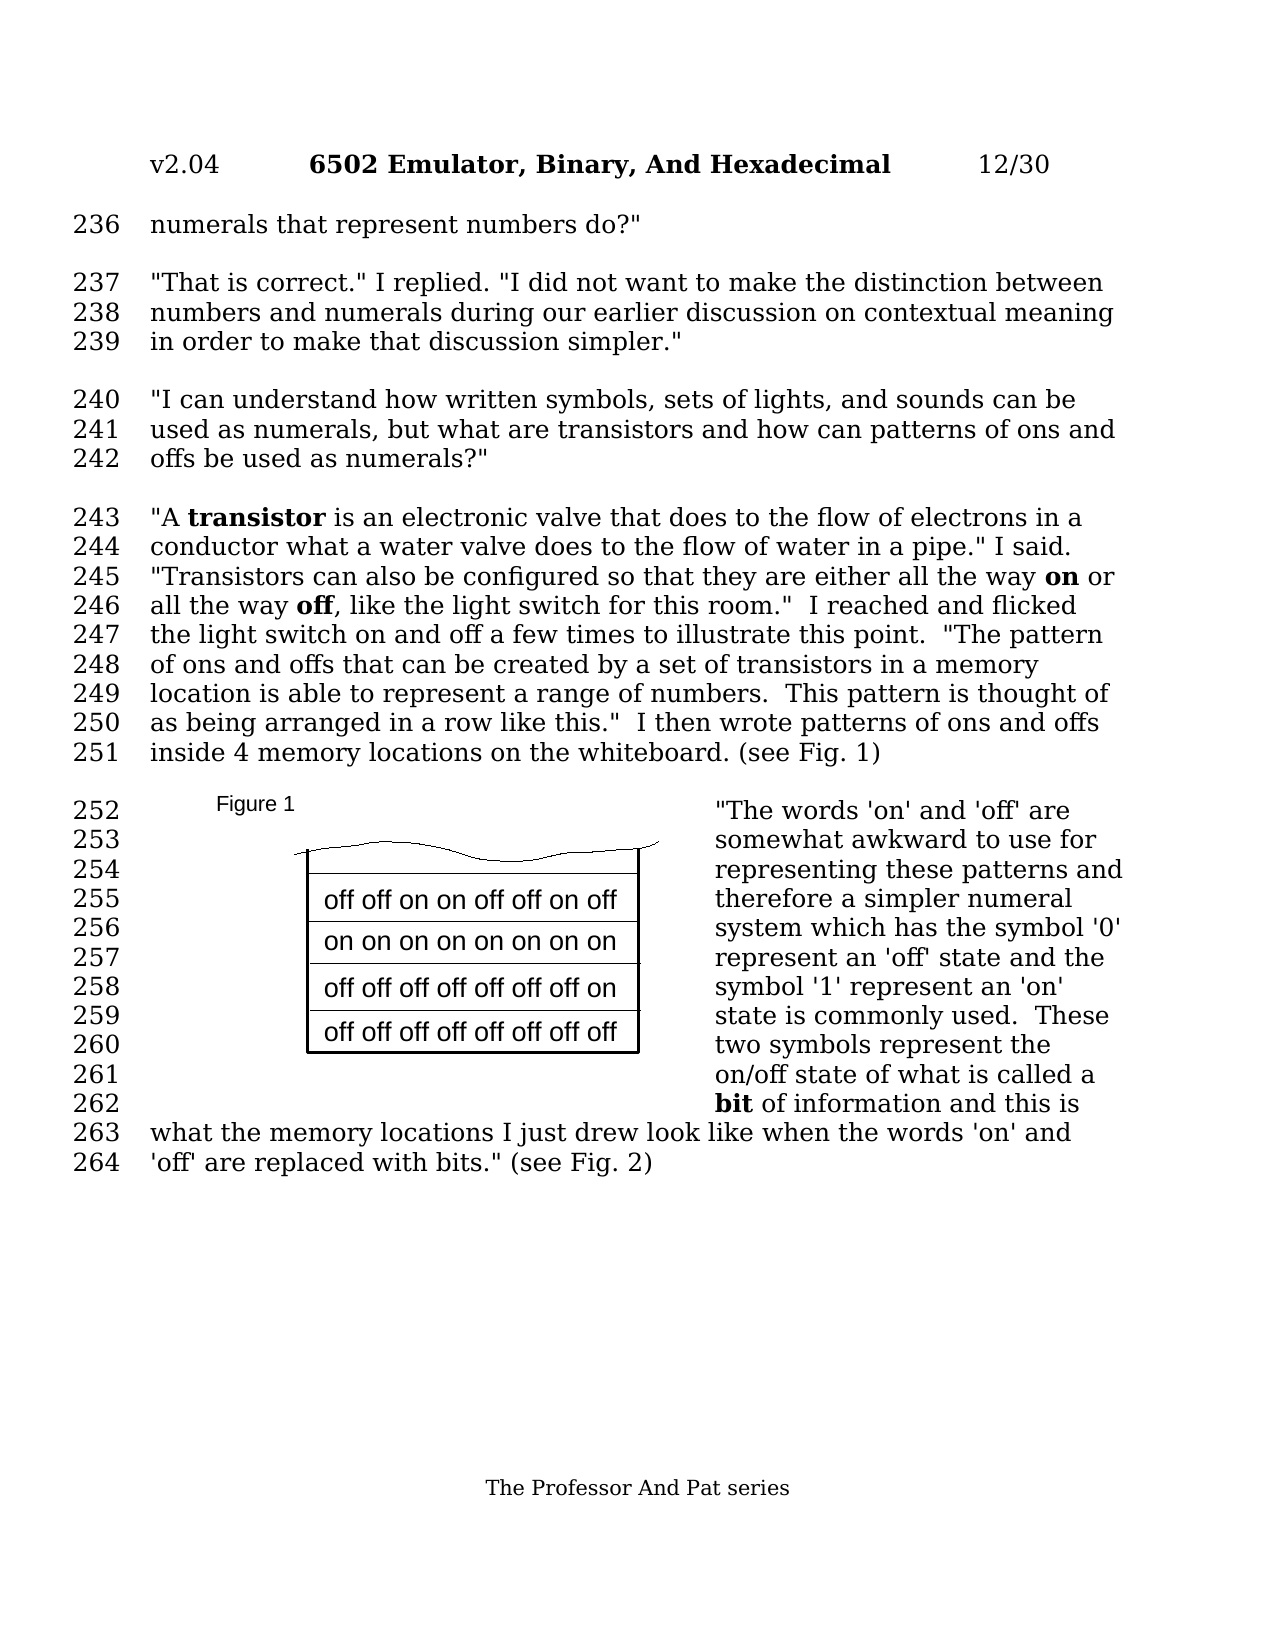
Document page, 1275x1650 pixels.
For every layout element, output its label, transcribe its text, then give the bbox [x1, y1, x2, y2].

text numerals that represent numbers do?" [150, 210, 1125, 239]
text "That is correct." I replied. "I did not want to make the distinction between numbers and numerals during our earlier discussion on contextual meaning in order to make that discussion simpler." [150, 268, 1125, 356]
text "I can understand how written symbols, sets of lights, and sounds can be used as numerals, but what are transistors and how can patterns of ons and offs be used as numerals?" [150, 386, 1125, 473]
text "The words 'on' and 'off' are somewhat awkward to use for representing these patterns and therefore a simpler numeral system which has the symbol '0' represent an 'off' state and the symbol '1' represent an 'on' state is commonly used. These two symbols represent the on/off state of what is called a bit of information and this is what the memory locations I just drew look like when the words 'on' and 'off' are replaced with bits." (see Fig. 2) [150, 796, 1125, 1177]
text "A transistor is an electronic valve that does to the flow of electrons in a conductor what a water valve does to the flow of water in a pipe." I said. "Transistors can also be configured so that they are either all the way on or all the way off, like the light switch for this room." I reached and flicked the light switch on and off a few times to illustrate this point. "The pattern of ons and offs that can be created by a set of transistors in a memory location is able to represent a range of numbers. This pattern is thought of as being arranged in a row like this." I then wrote patterns of ons and offs inside 4 memory locations on the whiteboard. (see Fig. 1) [150, 503, 1125, 767]
